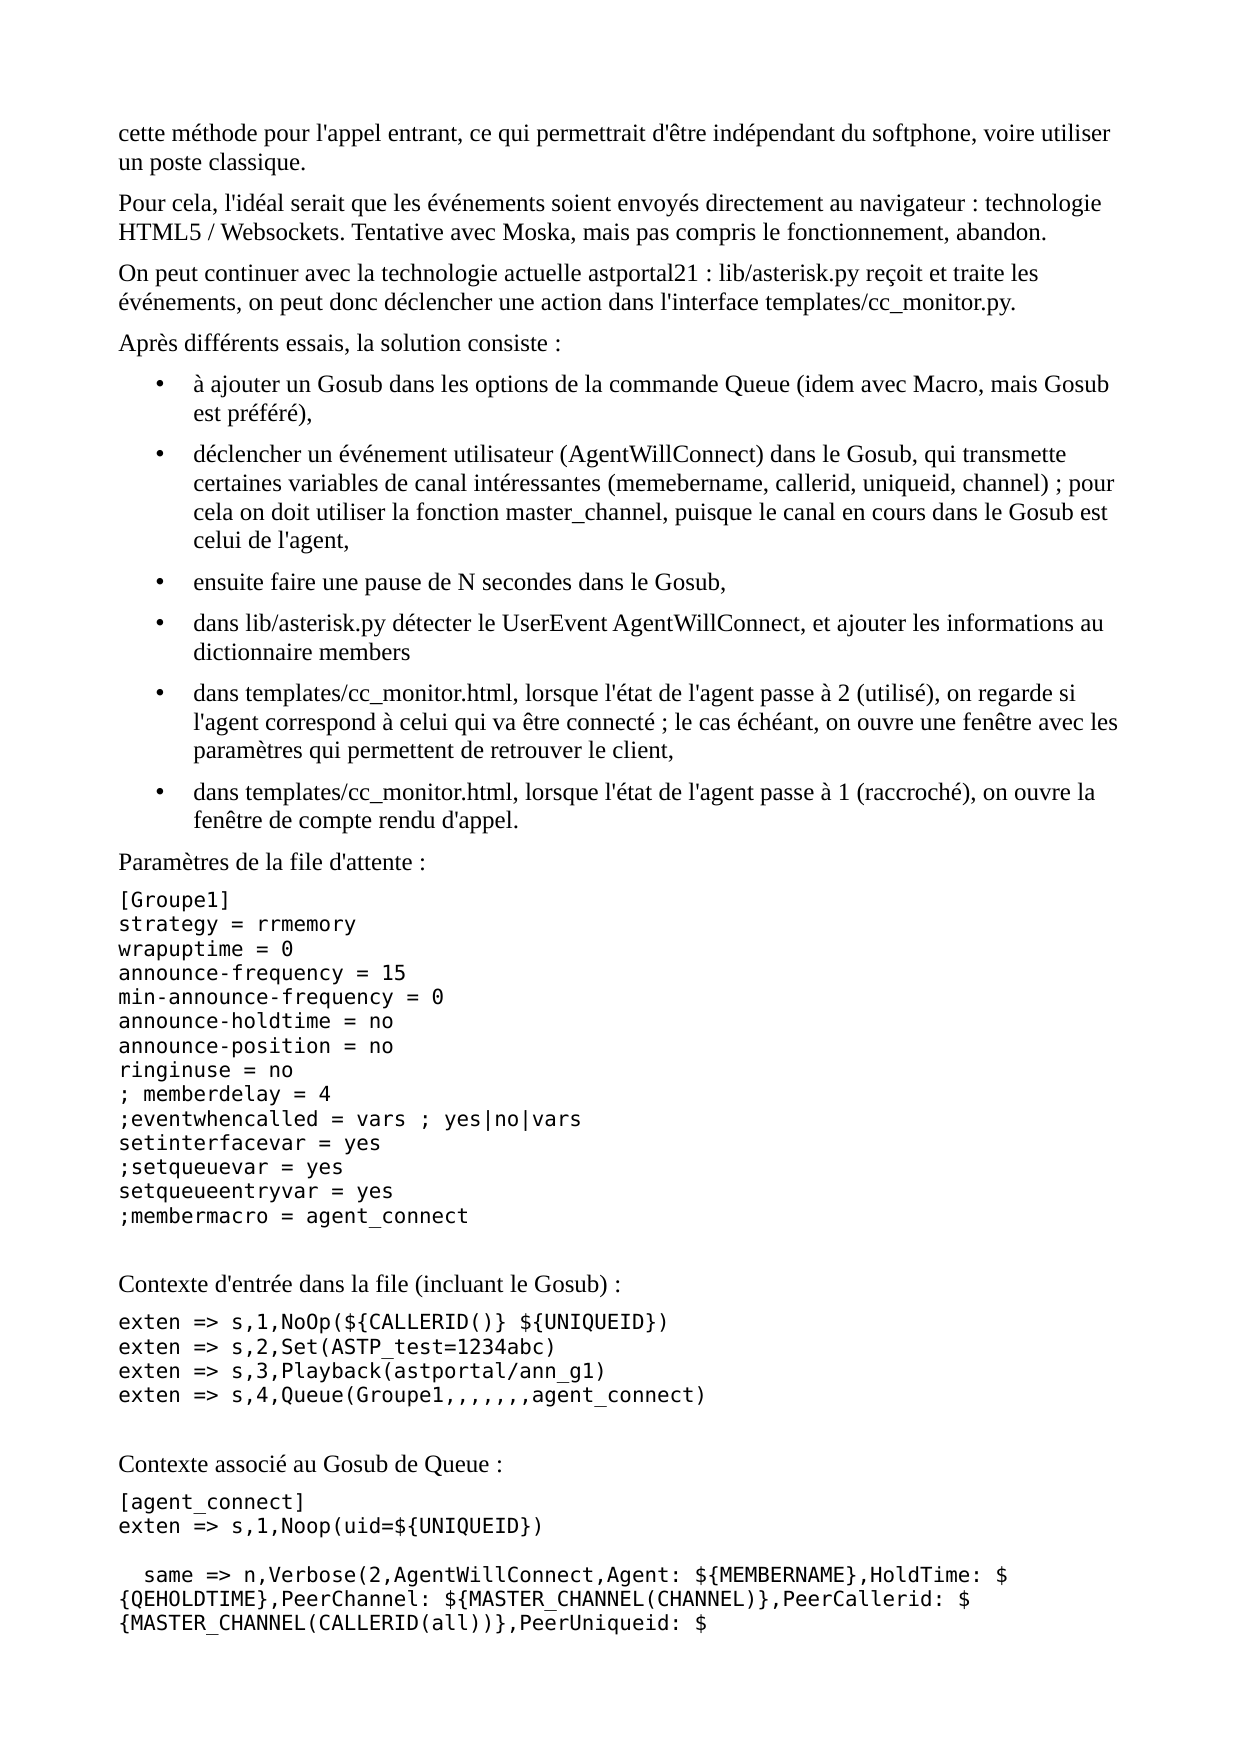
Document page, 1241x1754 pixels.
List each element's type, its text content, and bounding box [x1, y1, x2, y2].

text On peut continuer avec la technologie actuelle astportal21 : lib/asterisk.py reçoit et traite les événements, on peut donc déclencher une action dans l'interface templates/cc_monitor.py. [118, 258, 1122, 316]
text strategy = rrmemory [118, 912, 1122, 937]
list dans templates/cc_monitor.html, lorsque l'état de l'agent passe à 1 (raccroché), on ouvre la fenêtre de compte rendu d'appel. [156, 777, 1122, 834]
text setqueueentryvar = yes [118, 1179, 1122, 1204]
text Après différents essais, la solution consiste : [118, 328, 1122, 357]
text announce-frequency = 15 [118, 961, 1122, 985]
text announce-holdtime = no [118, 1009, 1122, 1034]
text exten => s,2,Set(ASTP_test=1234abc) [118, 1335, 1122, 1359]
text ; memberdelay = 4 [118, 1082, 1122, 1107]
text exten => s,1,NoOp(${CALLERID()} ${UNIQUEID}) [118, 1310, 1122, 1335]
text ;membermacro = agent_connect [118, 1204, 1122, 1228]
list déclencher un événement utilisateur (AgentWillConnect) dans le Gosub, qui transmette certaines variables de canal intéressantes (memebername, callerid, uniqueid, channel) ; pour cela on doit utiliser la fonction master_channel, puisque le canal en cours dans le Gosub est celui de l'agent, [156, 439, 1122, 554]
text same => n,Verbose(2,AgentWillConnect,Agent: ${MEMBERNAME},HoldTime: ${QEHOLDTIME},PeerChannel: ${MASTER_CHANNEL(CHANNEL)},PeerCallerid: ${MASTER_CHANNEL(CALLERID(all))},PeerUniqueid: $ [118, 1563, 1122, 1636]
text announce-position = no [118, 1034, 1122, 1058]
text min-announce-frequency = 0 [118, 985, 1122, 1009]
text setinterfacevar = yes [118, 1131, 1122, 1155]
text ;setqueuevar = yes [118, 1155, 1122, 1179]
text ;eventwhencalled = vars ; yes|no|vars [118, 1107, 1122, 1131]
text [agent_connect] [118, 1490, 1122, 1514]
text Contexte d'entrée dans la file (incluant le Gosub) : [118, 1269, 1122, 1298]
text Pour cela, l'idéal serait que les événements soient envoyés directement au navigateur : technologie HTML5 / Websockets. Tentative avec Moska, mais pas compris le fonctionnement, abandon. [118, 188, 1122, 246]
text wrapuptime = 0 [118, 937, 1122, 961]
text ringinuse = no [118, 1058, 1122, 1082]
list à ajouter un Gosub dans les options de la commande Queue (idem avec Macro, mais Gosub est préféré), [156, 369, 1122, 427]
text exten => s,3,Playback(astportal/ann_g1) [118, 1359, 1122, 1383]
text Contexte associé au Gosub de Queue : [118, 1449, 1122, 1477]
text exten => s,4,Queue(Groupe1,,,,,,,agent_connect) [118, 1383, 1122, 1407]
list dans lib/asterisk.py détecter le UserEvent AgentWillConnect, et ajouter les informations au dictionnaire members [156, 608, 1122, 666]
text exten => s,1,Noop(uid=${UNIQUEID}) [118, 1514, 1122, 1538]
text cette méthode pour l'appel entrant, ce qui permettrait d'être indépendant du softphone, voire utiliser un poste classique. [118, 118, 1122, 176]
text Paramètres de la file d'attente : [118, 847, 1122, 876]
list ensuite faire une pause de N secondes dans le Gosub, [156, 567, 1122, 596]
text [Groupe1] [118, 888, 1122, 912]
list dans templates/cc_monitor.html, lorsque l'état de l'agent passe à 2 (utilisé), on regarde si l'agent correspond à celui qui va être connecté ; le cas échéant, on ouvre une fenêtre avec les paramètres qui permettent de retrouver le client, [156, 678, 1122, 764]
